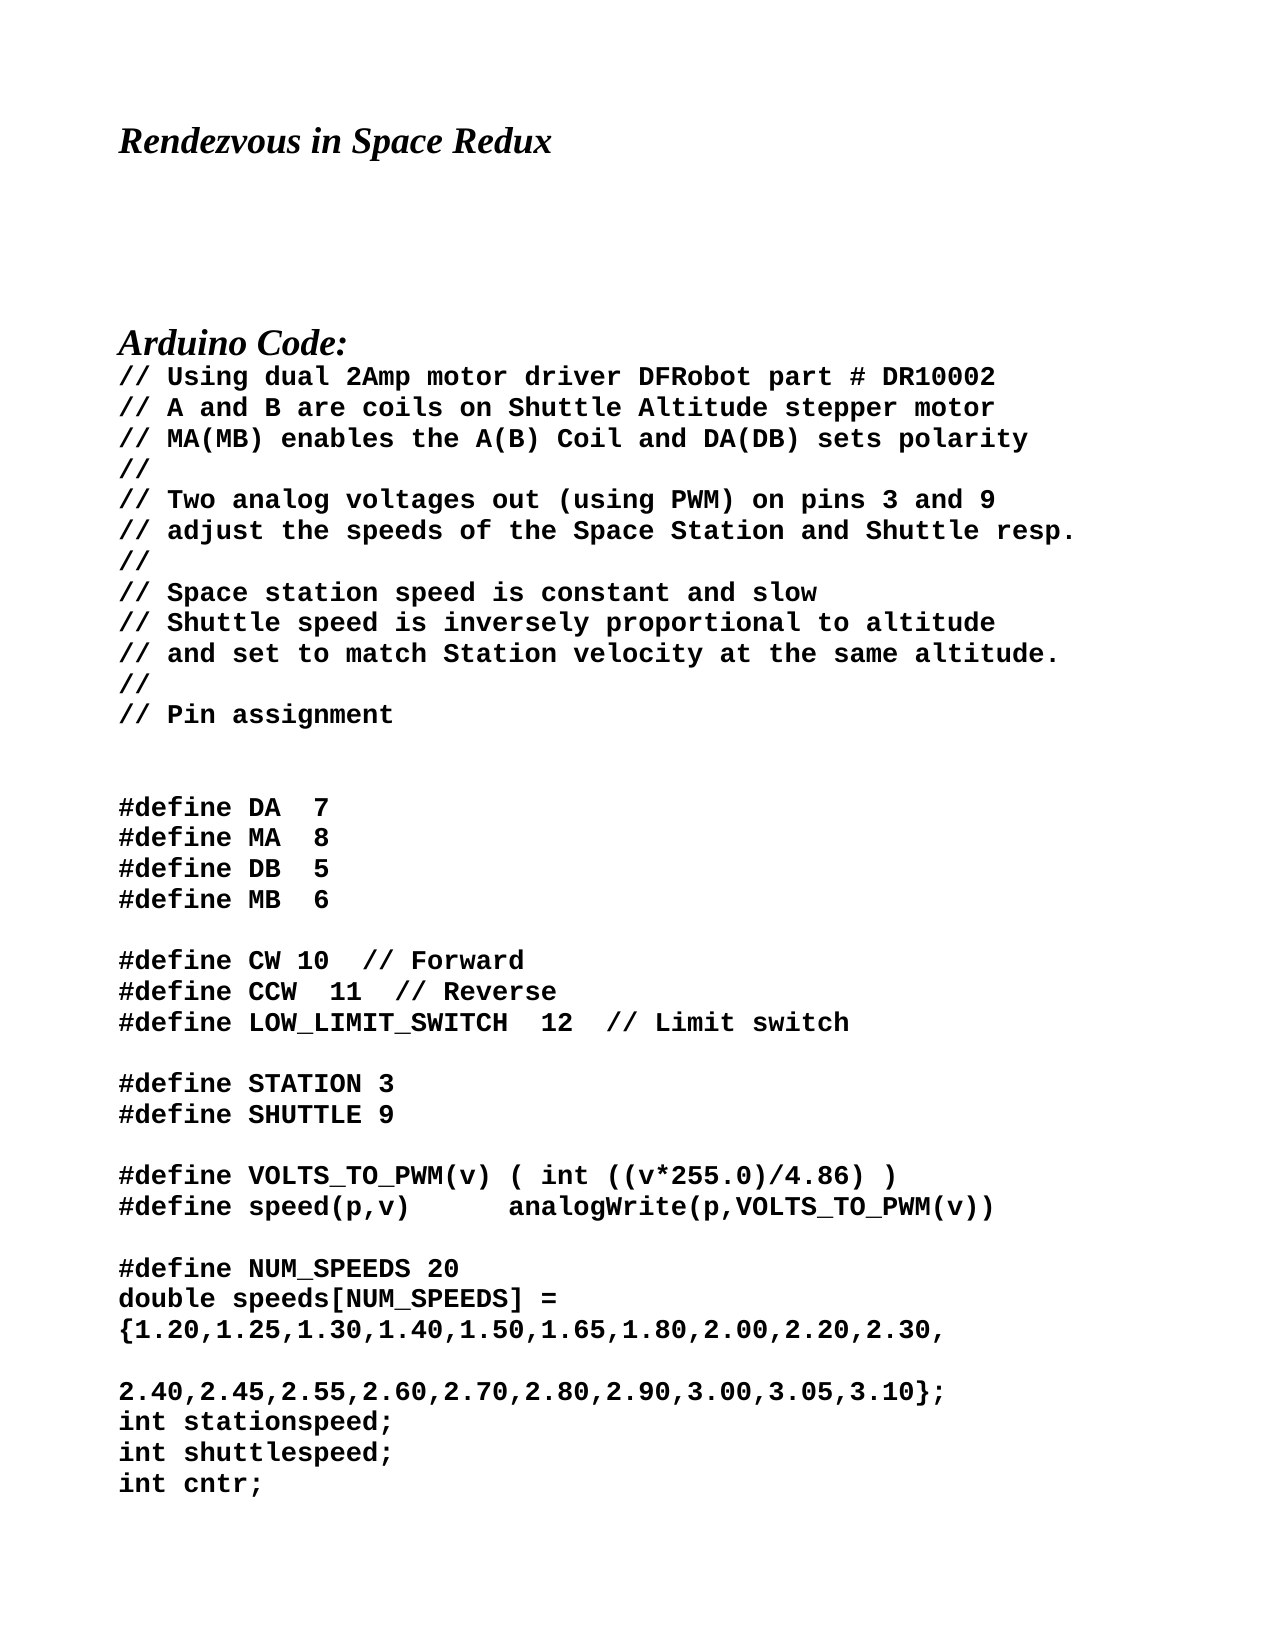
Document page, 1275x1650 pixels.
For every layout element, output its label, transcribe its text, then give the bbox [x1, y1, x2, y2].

text int stationspeed; [118, 1408, 1157, 1439]
text int cntr; [118, 1469, 1157, 1500]
text // Space station speed is constant and slow [118, 578, 1157, 609]
text double speeds[NUM_SPEEDS] = {1.20,1.25,1.30,1.40,1.50,1.65,1.80,2.00,2.20,2.30, [118, 1285, 1157, 1347]
text #define NUM_SPEEDS 20 [118, 1254, 1157, 1285]
text #define CCW 11 // Reverse [118, 978, 1157, 1008]
text int shuttlespeed; [118, 1439, 1157, 1469]
text #define LOW_LIMIT_SWITCH 12 // Limit switch [118, 1008, 1157, 1039]
text #define SHUTTLE 9 [118, 1101, 1157, 1131]
text #define STATION 3 [118, 1070, 1157, 1101]
text // A and B are coils on Shuttle Altitude stepper motor [118, 394, 1157, 425]
text // [118, 455, 1157, 486]
text #define DB 5 [118, 855, 1157, 886]
text // Two analog voltages out (using PWM) on pins 3 and 9 [118, 486, 1157, 517]
text // [118, 548, 1157, 578]
text // adjust the speeds of the Space Station and Shuttle resp. [118, 517, 1157, 548]
text #define VOLTS_TO_PWM(v) ( int ((v*255.0)/4.86) ) [118, 1162, 1157, 1193]
text #define DA 7 [118, 793, 1157, 824]
text // Pin assignment [118, 701, 1157, 732]
text // [118, 671, 1157, 701]
text Arduino Code: [118, 320, 1157, 363]
text // MA(MB) enables the A(B) Coil and DA(DB) sets polarity [118, 425, 1157, 455]
text // and set to match Station velocity at the same altitude. [118, 640, 1157, 671]
text // Shuttle speed is inversely proportional to altitude [118, 609, 1157, 640]
text #define MA 8 [118, 824, 1157, 855]
text #define MB 6 [118, 886, 1157, 916]
text // Using dual 2Amp motor driver DFRobot part # DR10002 [118, 363, 1157, 394]
text 2.40,2.45,2.55,2.60,2.70,2.80,2.90,3.00,3.05,3.10}; [118, 1347, 1157, 1408]
text #define CW 10 // Forward [118, 947, 1157, 978]
text #define speed(p,v) analogWrite(p,VOLTS_TO_PWM(v)) [118, 1193, 1157, 1224]
